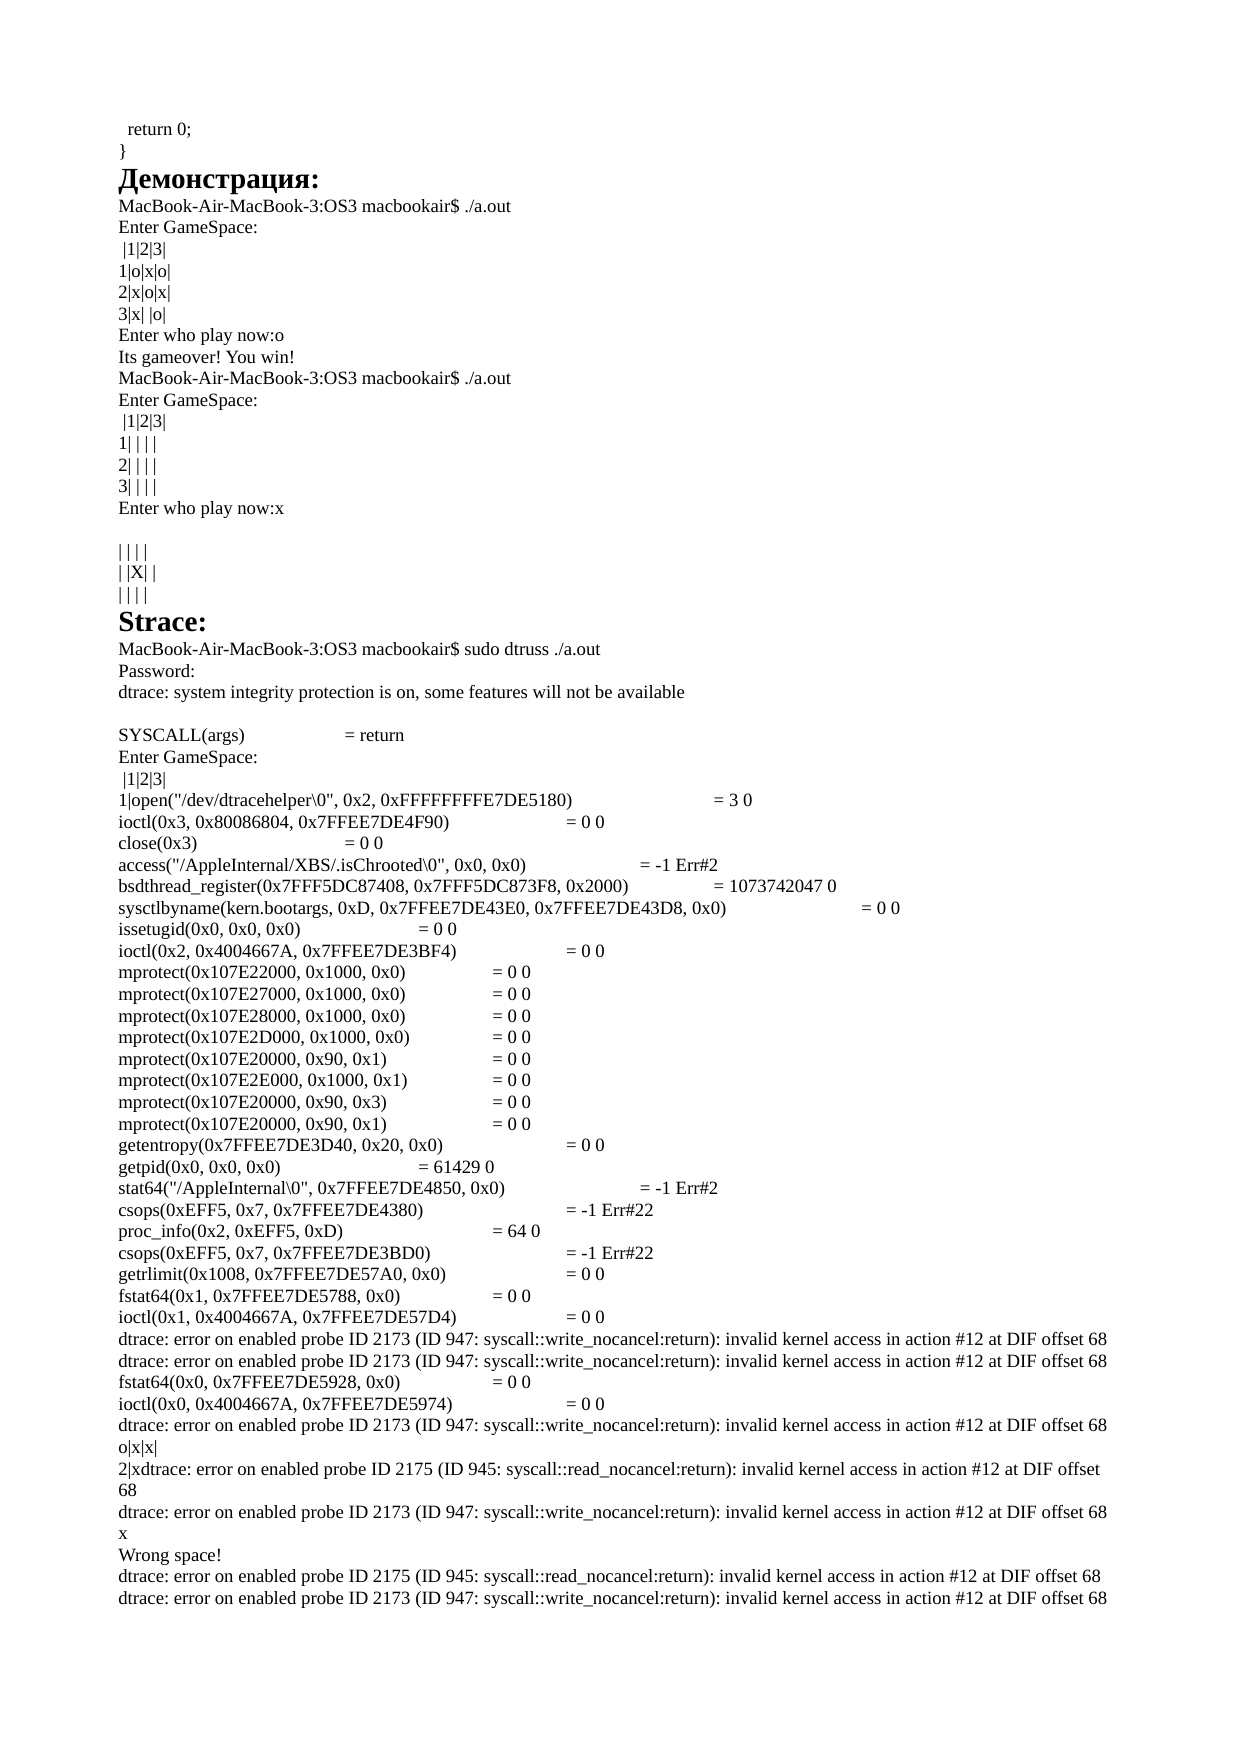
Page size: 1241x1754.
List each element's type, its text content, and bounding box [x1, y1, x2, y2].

text dtrace: error on enabled probe ID 2173 (ID 947: syscall::write_nocancel:return): invalid kernel access in action #12 at DIF offset 68 [118, 1501, 1122, 1522]
text Password: [118, 659, 1122, 681]
text mprotect(0x107E2D000, 0x1000, 0x0) = 0 0 [118, 1026, 1122, 1048]
text 1|o|x|o| [118, 259, 1122, 281]
text Enter who play now:x [118, 497, 1122, 518]
text 3| | | | [118, 475, 1122, 497]
text |1|2|3| [118, 410, 1122, 432]
text ioctl(0x3, 0x80086804, 0x7FFEE7DE4F90) = 0 0 [118, 811, 1122, 832]
text 3|x| |o| [118, 303, 1122, 324]
text proc_info(0x2, 0xEFF5, 0xD) = 64 0 [118, 1220, 1122, 1242]
text Its gameover! You win! [118, 346, 1122, 367]
text Wrong space! [118, 1544, 1122, 1565]
text Enter who play now:o [118, 324, 1122, 346]
text ioctl(0x2, 0x4004667A, 0x7FFEE7DE3BF4) = 0 0 [118, 940, 1122, 961]
text dtrace: error on enabled probe ID 2173 (ID 947: syscall::write_nocancel:return): invalid kernel access in action #12 at DIF offset 68 [118, 1587, 1122, 1608]
text mprotect(0x107E20000, 0x90, 0x1) = 0 0 [118, 1048, 1122, 1069]
text mprotect(0x107E27000, 0x1000, 0x0) = 0 0 [118, 983, 1122, 1004]
text mprotect(0x107E2E000, 0x1000, 0x1) = 0 0 [118, 1069, 1122, 1091]
text dtrace: error on enabled probe ID 2173 (ID 947: syscall::write_nocancel:return): invalid kernel access in action #12 at DIF offset 68 [118, 1328, 1122, 1349]
text o|x|x| [118, 1436, 1122, 1457]
text issetugid(0x0, 0x0, 0x0) = 0 0 [118, 918, 1122, 940]
text 2| | | | [118, 453, 1122, 475]
text MacBook-Air-MacBook-3:OS3 macbookair$ sudo dtruss ./a.out [118, 638, 1122, 659]
text mprotect(0x107E28000, 0x1000, 0x0) = 0 0 [118, 1004, 1122, 1026]
text | |X| | [118, 561, 1122, 583]
text 2|x|o|x| [118, 281, 1122, 303]
text mprotect(0x107E20000, 0x90, 0x3) = 0 0 [118, 1091, 1122, 1112]
text return 0; [118, 118, 1122, 140]
text |1|2|3| [118, 767, 1122, 789]
text sysctlbyname(kern.bootargs, 0xD, 0x7FFEE7DE43E0, 0x7FFEE7DE43D8, 0x0) = 0 0 [118, 897, 1122, 918]
text 1|open("/dev/dtracehelper\0", 0x2, 0xFFFFFFFFE7DE5180) = 3 0 [118, 789, 1122, 811]
text |1|2|3| [118, 238, 1122, 259]
text Enter GameSpace: [118, 389, 1122, 410]
text close(0x3) = 0 0 [118, 832, 1122, 854]
text Enter GameSpace: [118, 746, 1122, 767]
text getentropy(0x7FFEE7DE3D40, 0x20, 0x0) = 0 0 [118, 1134, 1122, 1156]
text csops(0xEFF5, 0x7, 0x7FFEE7DE3BD0) = -1 Err#22 [118, 1242, 1122, 1263]
text bsdthread_register(0x7FFF5DC87408, 0x7FFF5DC873F8, 0x2000) = 1073742047 0 [118, 875, 1122, 897]
text dtrace: error on enabled probe ID 2173 (ID 947: syscall::write_nocancel:return): invalid kernel access in action #12 at DIF offset 68 [118, 1414, 1122, 1436]
text mprotect(0x107E20000, 0x90, 0x1) = 0 0 [118, 1112, 1122, 1134]
text dtrace: error on enabled probe ID 2173 (ID 947: syscall::write_nocancel:return): invalid kernel access in action #12 at DIF offset 68 [118, 1349, 1122, 1371]
text Демонстрация: [118, 161, 1122, 195]
text access("/AppleInternal/XBS/.isChrooted\0", 0x0, 0x0) = -1 Err#2 [118, 854, 1122, 875]
text ioctl(0x1, 0x4004667A, 0x7FFEE7DE57D4) = 0 0 [118, 1306, 1122, 1328]
text fstat64(0x1, 0x7FFEE7DE5788, 0x0) = 0 0 [118, 1285, 1122, 1306]
text Enter GameSpace: [118, 216, 1122, 238]
text csops(0xEFF5, 0x7, 0x7FFEE7DE4380) = -1 Err#22 [118, 1199, 1122, 1220]
text 1| | | | [118, 432, 1122, 453]
text MacBook-Air-MacBook-3:OS3 macbookair$ ./a.out [118, 195, 1122, 216]
text | | | | [118, 540, 1122, 561]
text dtrace: system integrity protection is on, some features will not be available [118, 681, 1122, 703]
text | | | | [118, 583, 1122, 604]
text } [118, 140, 1122, 161]
text MacBook-Air-MacBook-3:OS3 macbookair$ ./a.out [118, 367, 1122, 389]
text Strace: [118, 604, 1122, 638]
text dtrace: error on enabled probe ID 2175 (ID 945: syscall::read_nocancel:return): invalid kernel access in action #12 at DIF offset 68 [118, 1565, 1122, 1587]
text 2|xdtrace: error on enabled probe ID 2175 (ID 945: syscall::read_nocancel:return): invalid kernel access in action #12 at DIF offset 68 [118, 1457, 1122, 1501]
text fstat64(0x0, 0x7FFEE7DE5928, 0x0) = 0 0 [118, 1371, 1122, 1393]
text mprotect(0x107E22000, 0x1000, 0x0) = 0 0 [118, 961, 1122, 983]
text stat64("/AppleInternal\0", 0x7FFEE7DE4850, 0x0) = -1 Err#2 [118, 1177, 1122, 1199]
text SYSCALL(args) = return [118, 724, 1122, 746]
text ioctl(0x0, 0x4004667A, 0x7FFEE7DE5974) = 0 0 [118, 1393, 1122, 1414]
text getpid(0x0, 0x0, 0x0) = 61429 0 [118, 1156, 1122, 1177]
text x [118, 1522, 1122, 1544]
text getrlimit(0x1008, 0x7FFEE7DE57A0, 0x0) = 0 0 [118, 1263, 1122, 1285]
